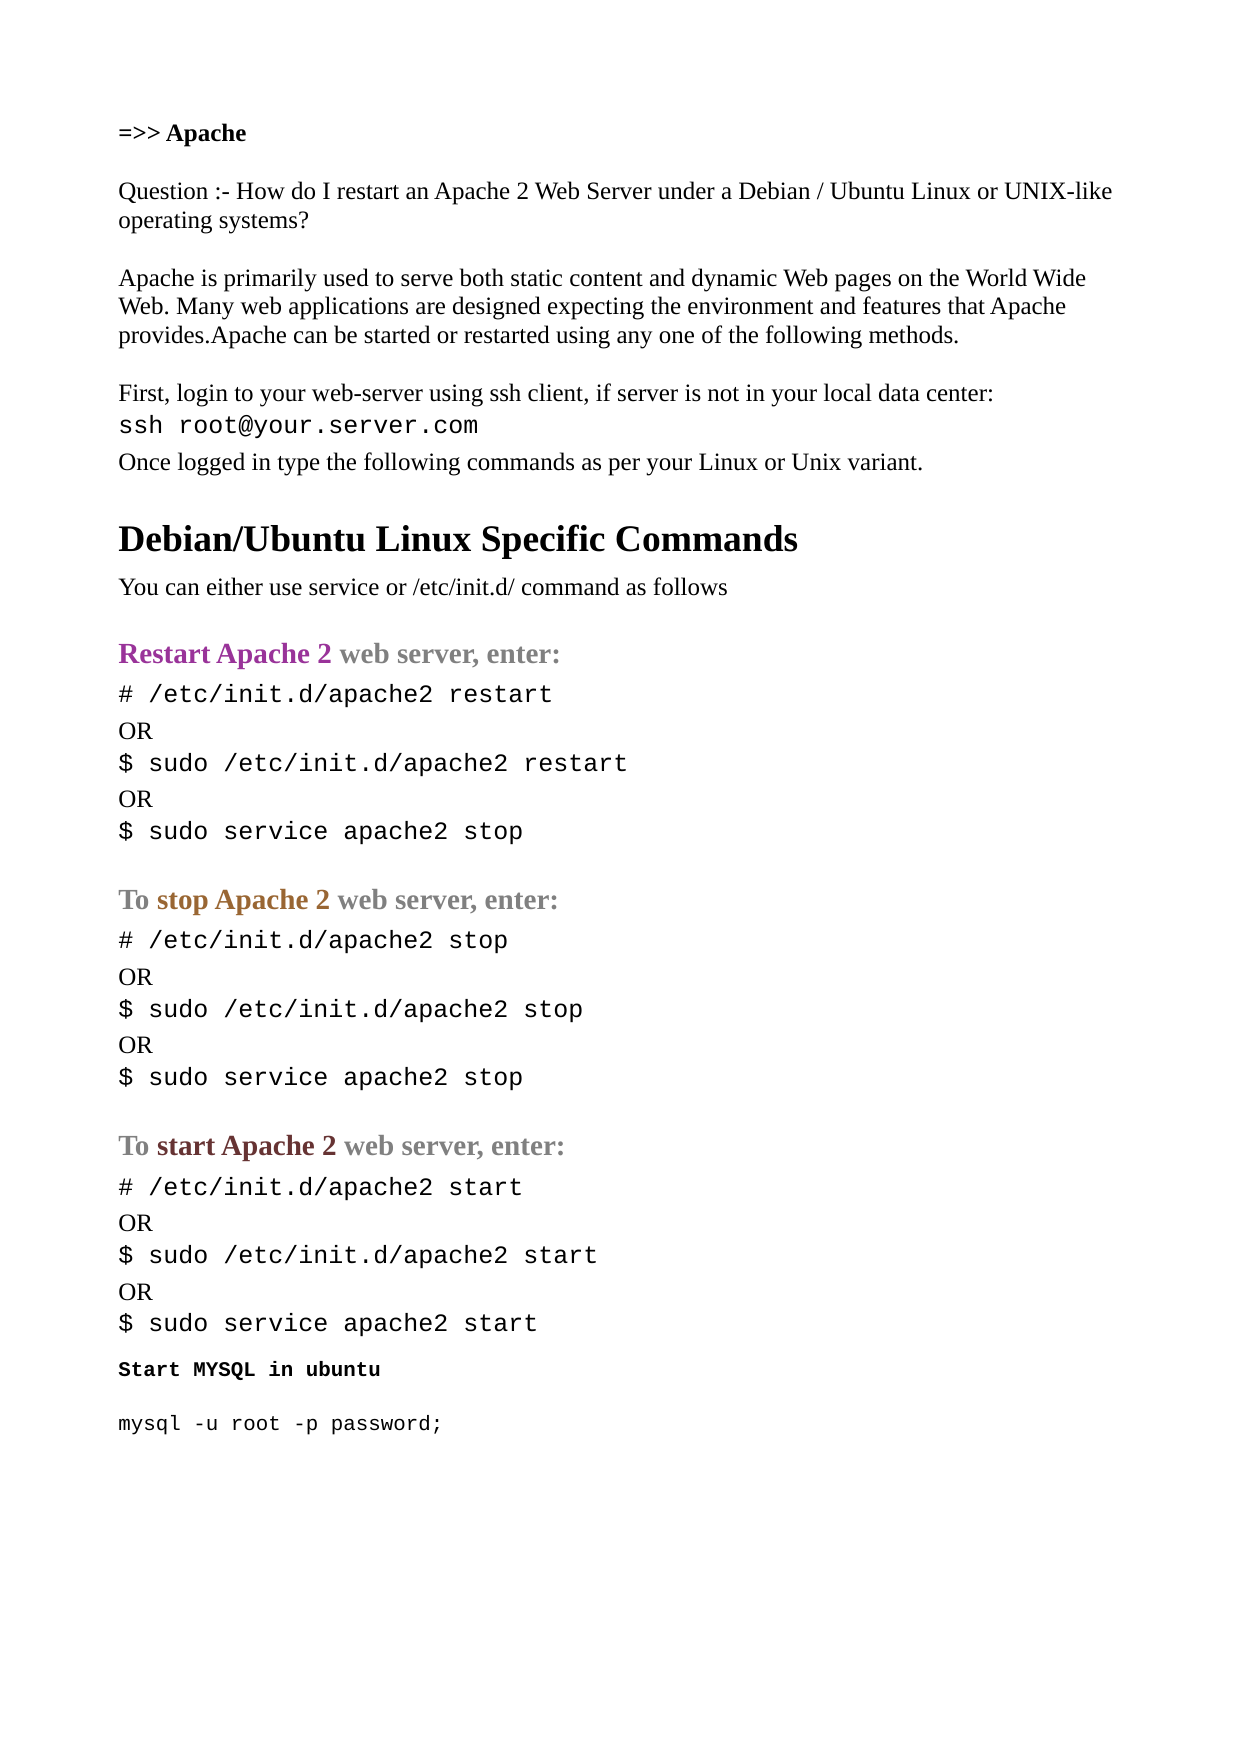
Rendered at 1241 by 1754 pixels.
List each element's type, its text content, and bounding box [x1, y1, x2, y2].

text Start MYSQL in ubuntu [118, 1359, 1122, 1383]
text =>> Apache [118, 118, 1122, 147]
subtitle To start Apache 2 web server, enter: [118, 1128, 1122, 1162]
text # /etc/init.d/apache2 start OR $ sudo /etc/init.d/apache2 start OR $ sudo service apache2 start [118, 1174, 1122, 1339]
subtitle Restart Apache 2 web server, enter: [118, 636, 1122, 669]
subtitle Debian/Ubuntu Linux Specific Commands [118, 517, 1122, 560]
text You can either use service or /etc/init.d/ command as follows [118, 572, 1122, 601]
text Question :- How do I restart an Apache 2 Web Server under a Debian / Ubuntu Linux or UNIX-like operating systems? Apache is primarily used to serve both static content and dynamic Web pages on the World Wide Web. Many web applications are designed expecting the environment and features that Apache provides.Apache can be started or restarted using any one of the following methods. [118, 176, 1122, 349]
subtitle To stop Apache 2 web server, enter: [118, 882, 1122, 916]
text # /etc/init.d/apache2 stop OR $ sudo /etc/init.d/apache2 stop OR $ sudo service apache2 stop [118, 928, 1122, 1093]
text # /etc/init.d/apache2 restart OR $ sudo /etc/init.d/apache2 restart OR $ sudo service apache2 stop [118, 682, 1122, 847]
text First, login to your web-server using ssh client, if server is not in your local data center: ssh root@your.server.com Once logged in type the following commands as per your Linux or Unix variant. [118, 378, 1122, 476]
text mysql -u root -p password; [118, 1413, 1122, 1436]
